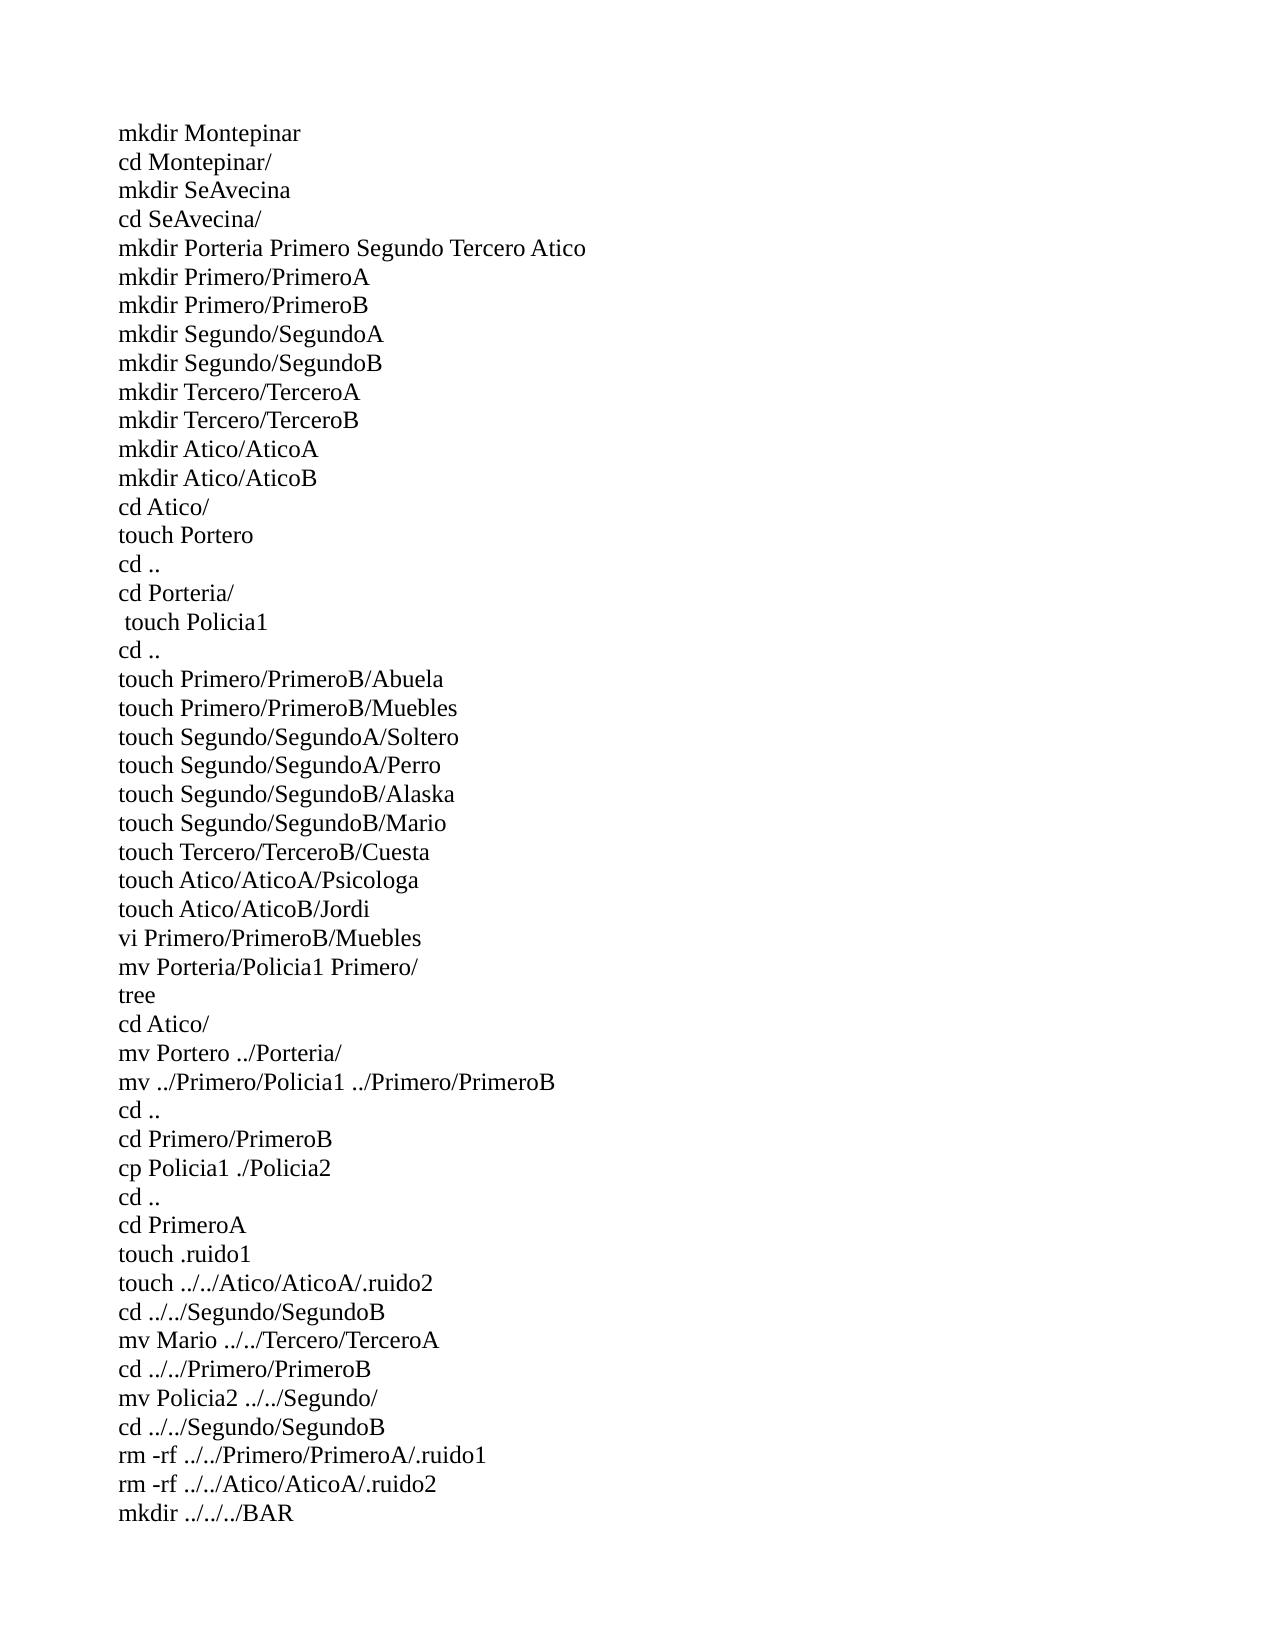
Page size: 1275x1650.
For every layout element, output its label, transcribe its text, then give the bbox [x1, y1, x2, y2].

text mkdir Segundo/SegundoB [118, 348, 1157, 377]
text touch .ruido1 [118, 1239, 1157, 1268]
text mkdir Montepinar [118, 118, 1157, 147]
text touch Segundo/SegundoA/Perro [118, 751, 1157, 779]
text mv ../Primero/Policia1 ../Primero/PrimeroB [118, 1067, 1157, 1096]
text mkdir Tercero/TerceroA [118, 377, 1157, 406]
text cp Policia1 ./Policia2 [118, 1153, 1157, 1182]
text touch Segundo/SegundoB/Mario [118, 808, 1157, 837]
text cd Atico/ [118, 492, 1157, 521]
text mkdir Segundo/SegundoA [118, 319, 1157, 348]
text mkdir Primero/PrimeroA [118, 262, 1157, 291]
text mkdir SeAvecina [118, 176, 1157, 204]
text cd PrimeroA [118, 1211, 1157, 1239]
text cd Montepinar/ [118, 147, 1157, 176]
text touch Atico/AticoB/Jordi [118, 894, 1157, 923]
text rm -rf ../../Primero/PrimeroA/.ruido1 [118, 1441, 1157, 1469]
text cd ../../Primero/PrimeroB [118, 1354, 1157, 1383]
text cd ../../Segundo/SegundoB [118, 1412, 1157, 1441]
text touch Primero/PrimeroB/Abuela [118, 664, 1157, 693]
text cd .. [118, 1096, 1157, 1124]
text tree [118, 981, 1157, 1009]
text touch ../../Atico/AticoA/.ruido2 [118, 1268, 1157, 1297]
text touch Segundo/SegundoB/Alaska [118, 779, 1157, 808]
text cd .. [118, 1182, 1157, 1211]
text mv Portero ../Porteria/ [118, 1038, 1157, 1067]
text touch Atico/AticoA/Psicologa [118, 866, 1157, 894]
text touch Tercero/TerceroB/Cuesta [118, 837, 1157, 866]
text rm -rf ../../Atico/AticoA/.ruido2 [118, 1469, 1157, 1498]
text mkdir Atico/AticoB [118, 463, 1157, 492]
text mkdir ../../../BAR [118, 1498, 1157, 1527]
text touch Policia1 [118, 607, 1157, 636]
text touch Segundo/SegundoA/Soltero [118, 722, 1157, 751]
text cd .. [118, 549, 1157, 578]
text cd .. [118, 636, 1157, 664]
text vi Primero/PrimeroB/Muebles [118, 923, 1157, 952]
text cd Primero/PrimeroB [118, 1124, 1157, 1153]
text touch Primero/PrimeroB/Muebles [118, 693, 1157, 722]
text cd ../../Segundo/SegundoB [118, 1297, 1157, 1326]
text cd SeAvecina/ [118, 204, 1157, 233]
text mv Porteria/Policia1 Primero/ [118, 952, 1157, 981]
text mkdir Porteria Primero Segundo Tercero Atico [118, 233, 1157, 262]
text touch Portero [118, 521, 1157, 549]
text mkdir Atico/AticoA [118, 434, 1157, 463]
text mkdir Tercero/TerceroB [118, 406, 1157, 434]
text cd Porteria/ [118, 578, 1157, 607]
text mkdir Primero/PrimeroB [118, 291, 1157, 319]
text cd Atico/ [118, 1009, 1157, 1038]
text mv Policia2 ../../Segundo/ [118, 1383, 1157, 1412]
text mv Mario ../../Tercero/TerceroA [118, 1326, 1157, 1354]
